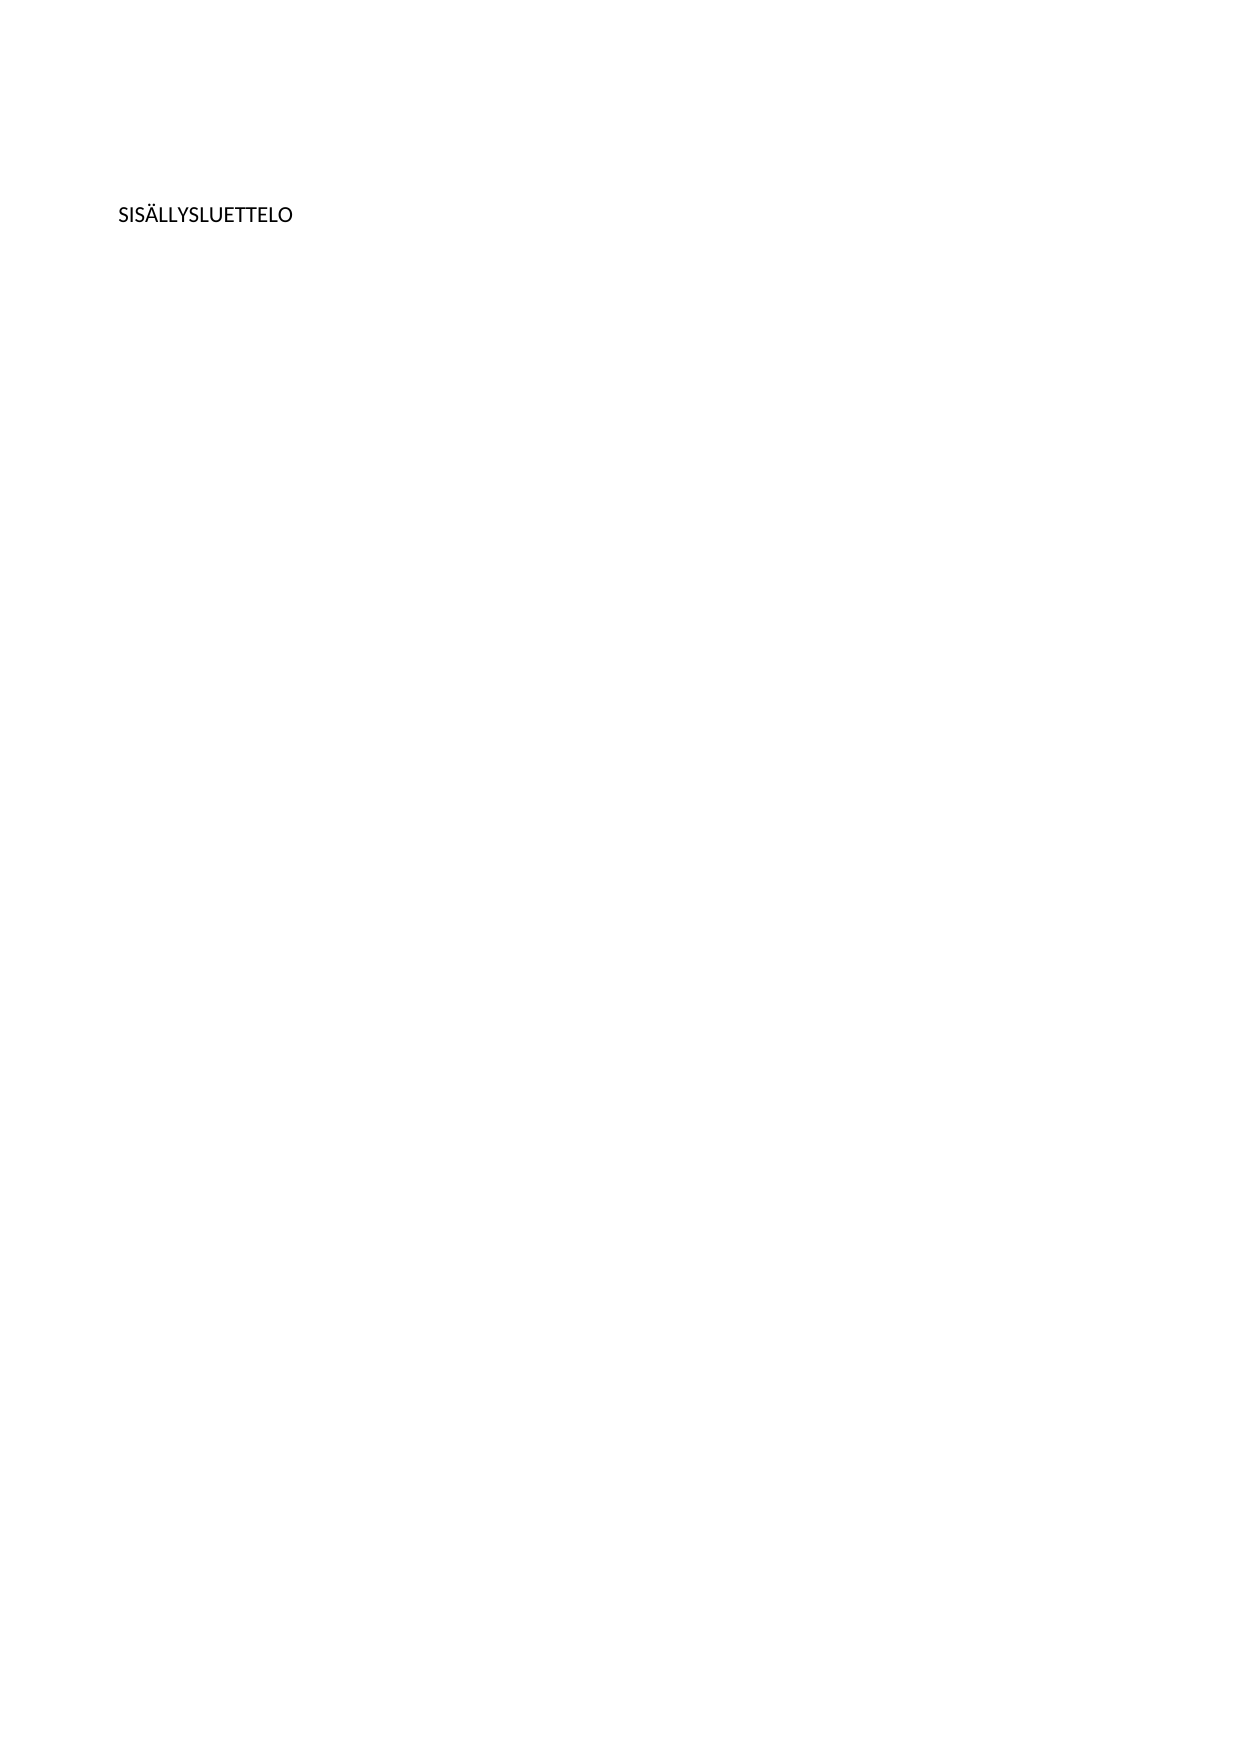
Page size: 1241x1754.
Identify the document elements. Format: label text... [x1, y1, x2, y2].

text SISÄLLYSLUETTELO [118, 201, 1122, 229]
